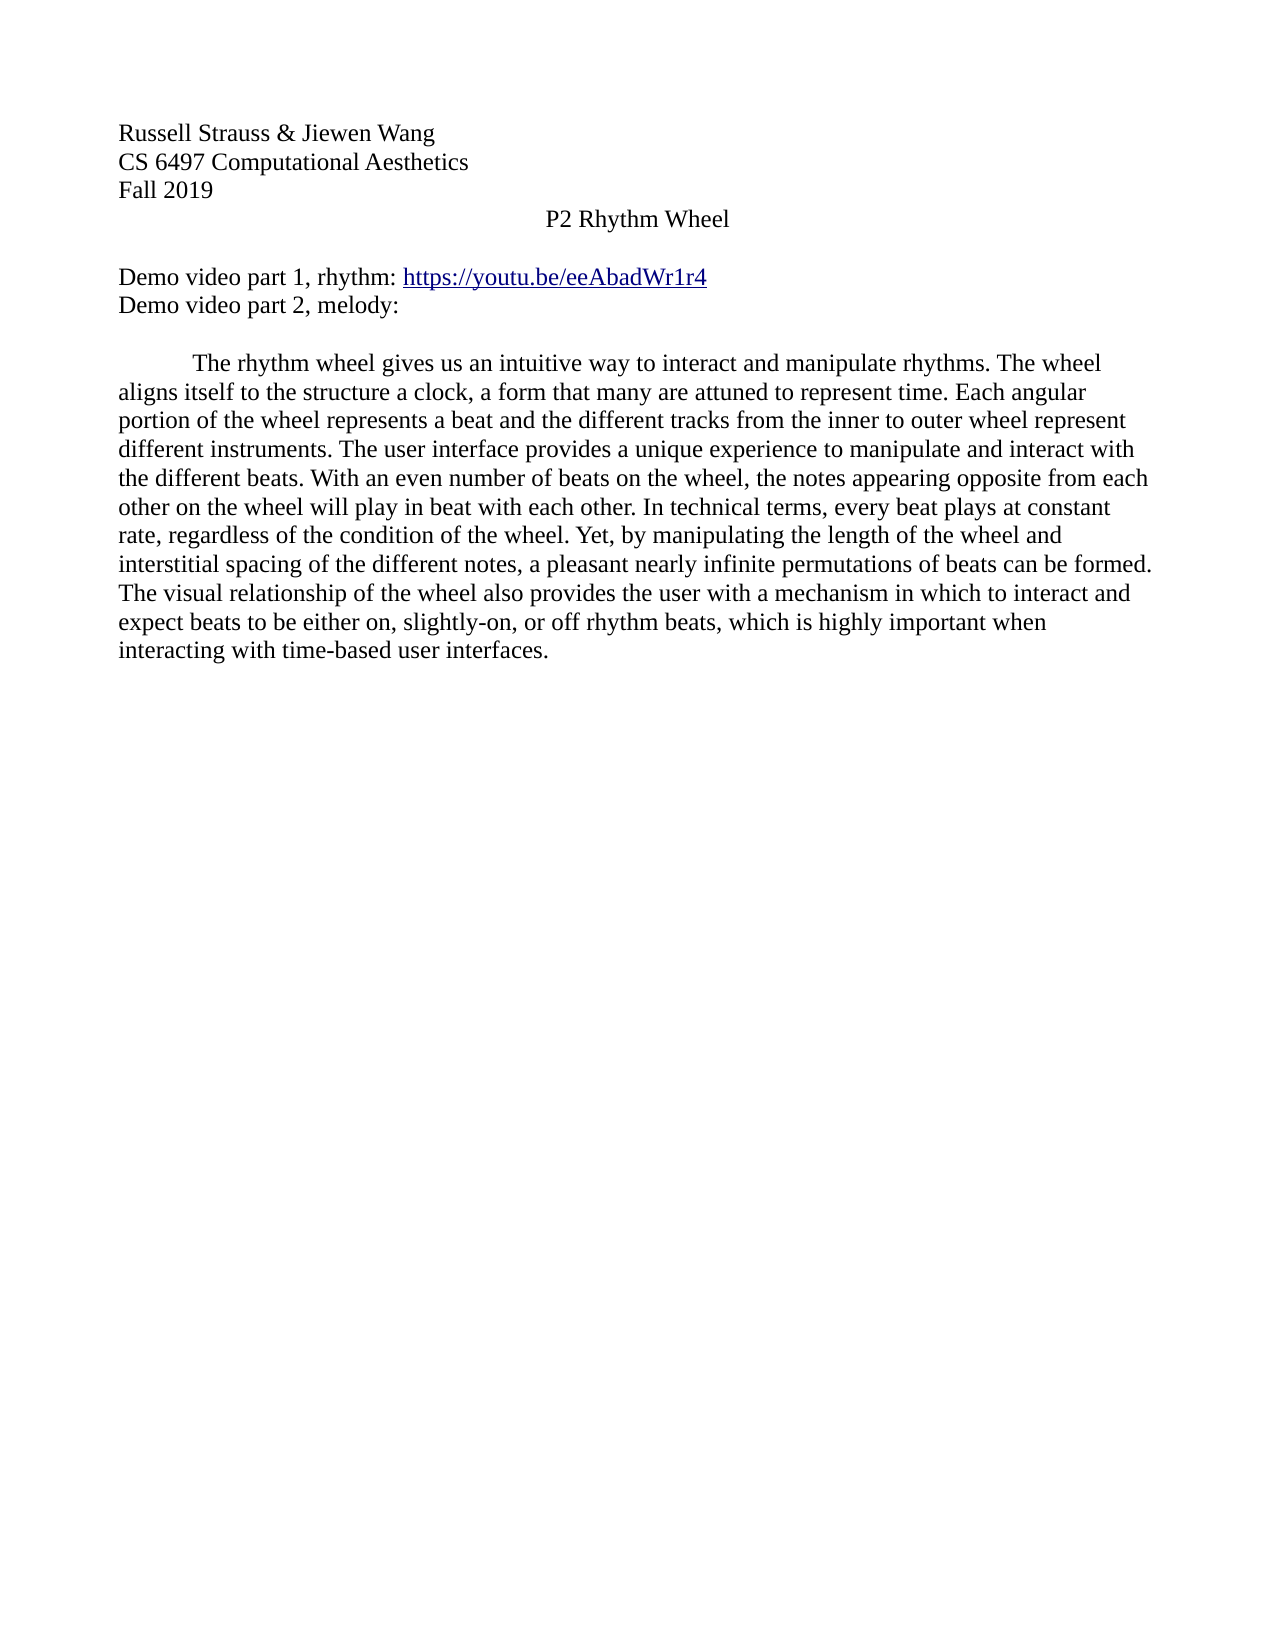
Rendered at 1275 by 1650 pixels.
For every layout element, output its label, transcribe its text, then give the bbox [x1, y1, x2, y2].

text Demo video part 1, rhythm: https://youtu.be/eeAbadWr1r4 [118, 262, 1157, 291]
text CS 6497 Computational Aesthetics [118, 147, 1157, 176]
text P2 Rhythm Wheel [118, 204, 1157, 233]
text The rhythm wheel gives us an intuitive way to interact and manipulate rhythms. The wheel aligns itself to the structure a clock, a form that many are attuned to represent time. Each angular portion of the wheel represents a beat and the different tracks from the inner to outer wheel represent different instruments. The user interface provides a unique experience to manipulate and interact with the different beats. With an even number of beats on the wheel, the notes appearing opposite from each other on the wheel will play in beat with each other. In technical terms, every beat plays at constant rate, regardless of the condition of the wheel. Yet, by manipulating the length of the wheel and interstitial spacing of the different notes, a pleasant nearly infinite permutations of beats can be formed. The visual relationship of the wheel also provides the user with a mechanism in which to interact and expect beats to be either on, slightly-on, or off rhythm beats, which is highly important when interacting with time-based user interfaces. [118, 348, 1157, 664]
text Russell Strauss & Jiewen Wang [118, 118, 1157, 147]
text Fall 2019 [118, 176, 1157, 204]
text Demo video part 2, melody: [118, 291, 1157, 319]
